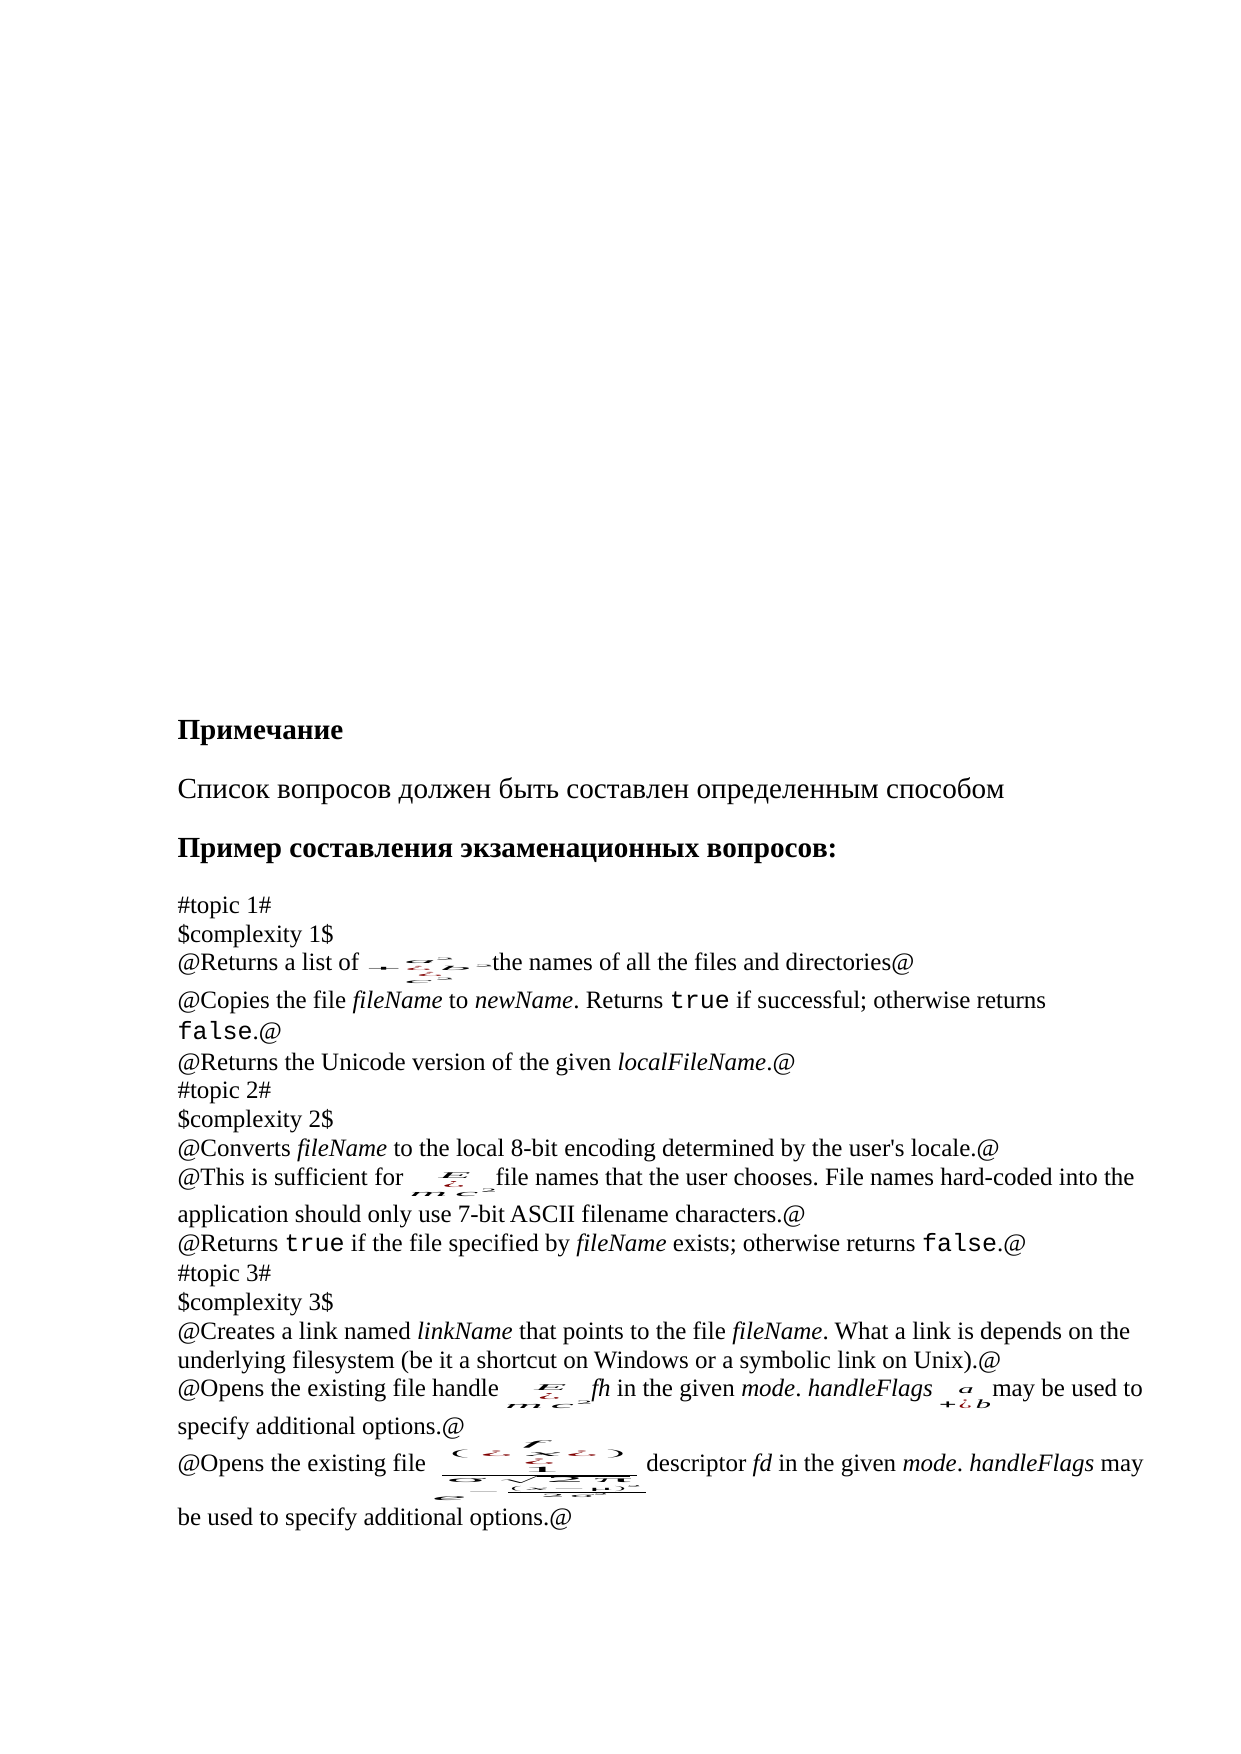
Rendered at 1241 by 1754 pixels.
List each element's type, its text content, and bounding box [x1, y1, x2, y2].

text @Returns true if the file specified by fileName exists; otherwise returns false.@ [177, 1228, 1152, 1258]
text @Returns a list of the names of all the files and directories@ [177, 947, 1152, 985]
text #topic 3# [177, 1258, 1152, 1287]
text @Converts fileName to the local 8-bit encoding determined by the user's locale.@ [177, 1133, 1152, 1162]
text $complexity 1$ [177, 919, 1152, 947]
text #topic 2# [177, 1075, 1152, 1104]
text $complexity 3$ [177, 1287, 1152, 1316]
text @Opens the existing file handle fh in the given mode. handleFlags may be used to specify additional options.@ [177, 1373, 1152, 1440]
text Примечание [177, 712, 1152, 745]
text #topic 1# [177, 890, 1152, 919]
text @This is sufficient for file names that the user chooses. File names hard-coded into the application should only use 7-bit ASCII filename characters.@ [177, 1162, 1152, 1228]
text Список вопросов должен быть составлен определенным способом [177, 771, 1152, 805]
text @Copies the file fileName to newName. Returns true if successful; otherwise returns false.@ [177, 985, 1152, 1047]
text @Returns the Unicode version of the given localFileName.@ [177, 1047, 1152, 1075]
text Пример составления экзаменационных вопросов: [177, 831, 1152, 864]
text @Opens the existing file descriptor fd in the given mode. handleFlags may be used to specify additional options.@ [177, 1440, 1152, 1531]
text @Creates a link named linkName that points to the file fileName. What a link is depends on the underlying filesystem (be it a shortcut on Windows or a symbolic link on Unix).@ [177, 1316, 1152, 1373]
text $complexity 2$ [177, 1104, 1152, 1133]
